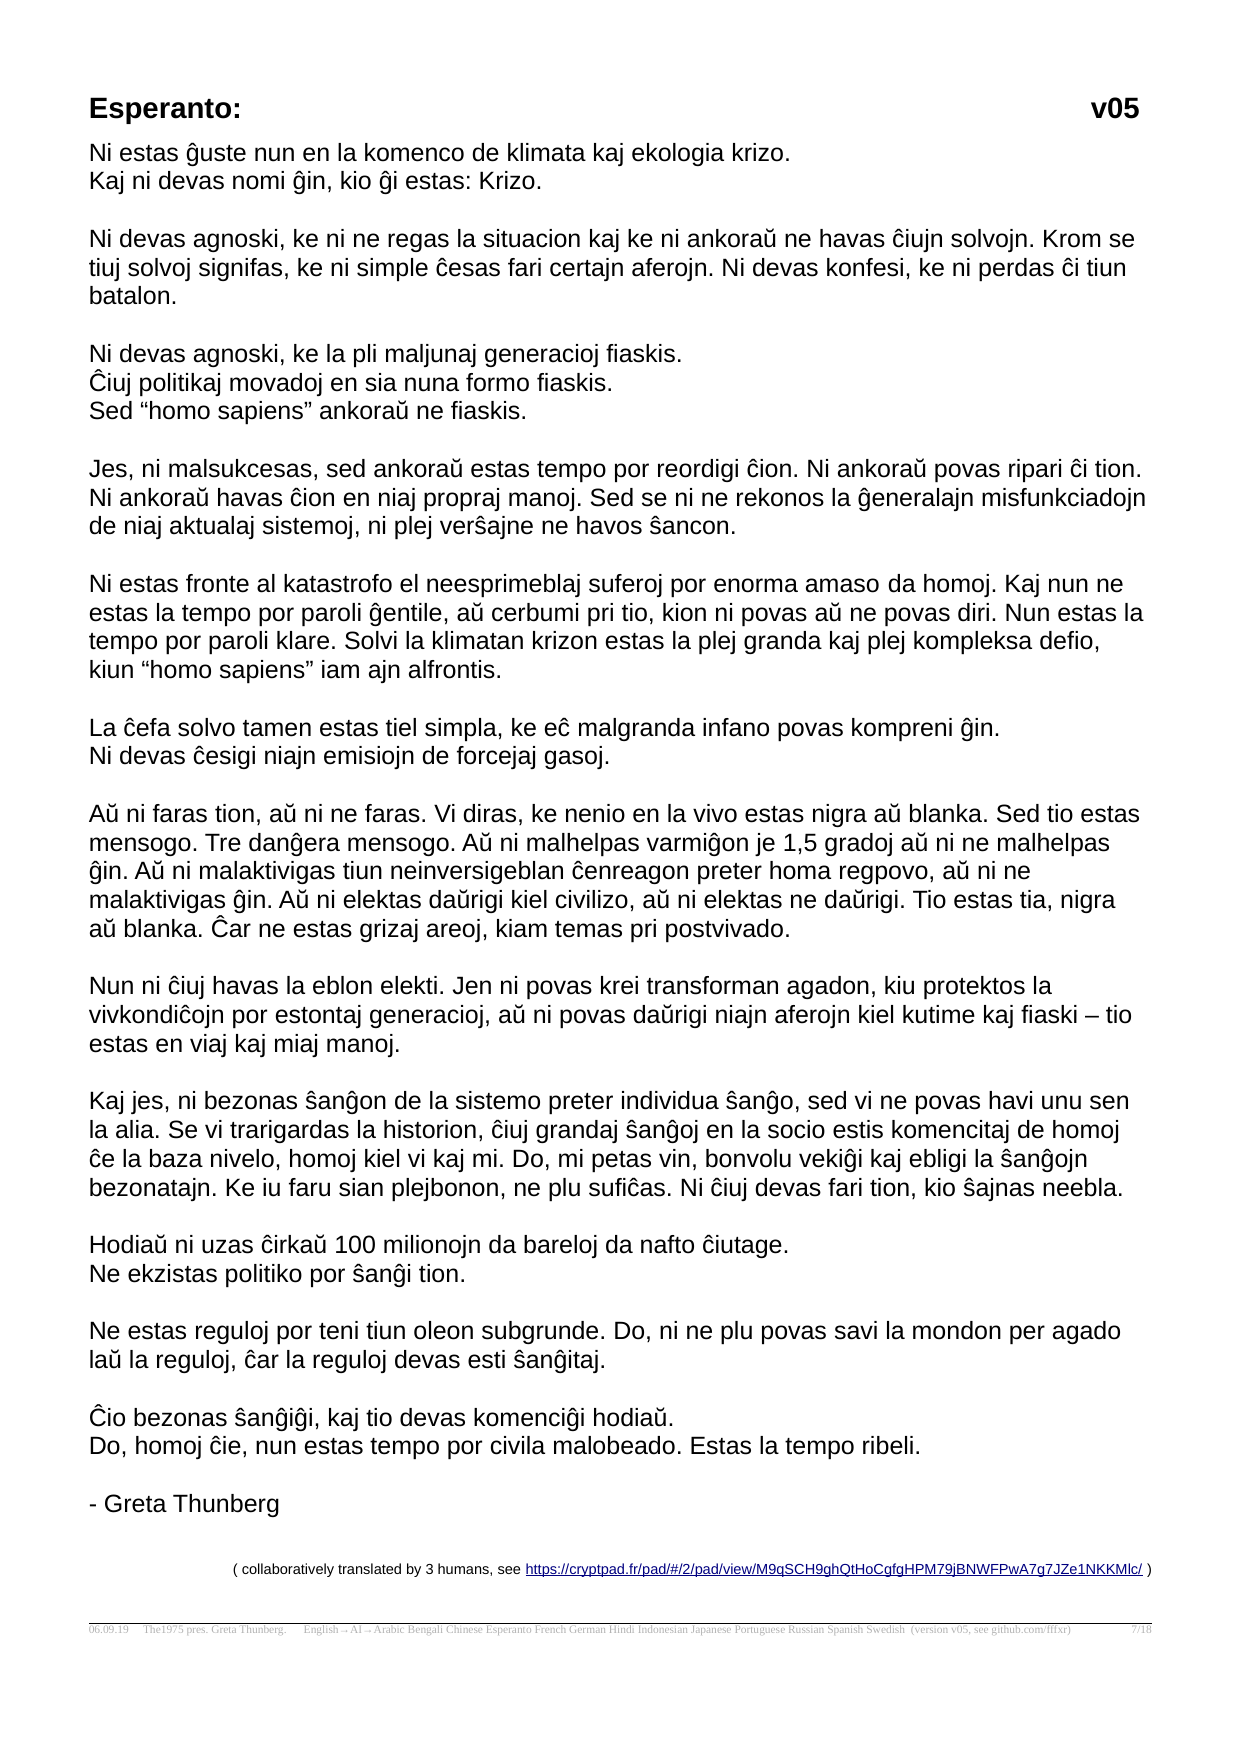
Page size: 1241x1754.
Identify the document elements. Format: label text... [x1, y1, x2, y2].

text Ne ekzistas politiko por ŝanĝi tion. [88, 1259, 1152, 1288]
text Jes, ni malsukcesas, sed ankoraŭ estas tempo por reordigi ĉion. Ni ankoraŭ povas ripari ĉi tion. Ni ankoraŭ havas ĉion en niaj propraj manoj. Sed se ni ne rekonos la ĝeneralajn misfunkciadojn de niaj aktualaj sistemoj, ni plej verŝajne ne havos ŝancon. [88, 454, 1152, 540]
text La ĉefa solvo tamen estas tiel simpla, ke eĉ malgranda infano povas kompreni ĝin. [88, 713, 1152, 741]
text Aŭ ni faras tion, aŭ ni ne faras. Vi diras, ke nenio en la vivo estas nigra aŭ blanka. Sed tio estas mensogo. Tre danĝera mensogo. Aŭ ni malhelpas varmiĝon je 1,5 gradoj aŭ ni ne malhelpas ĝin. Aŭ ni malaktivigas tiun neinversigeblan ĉenreagon preter homa regpovo, aŭ ni ne malaktivigas ĝin. Aŭ ni elektas daŭrigi kiel civilizo, aŭ ni elektas ne daŭrigi. Tio estas tia, nigra aŭ blanka. Ĉar ne estas grizaj areoj, kiam temas pri postvivado. [88, 799, 1152, 943]
text Ni estas fronte al katastrofo el neesprimeblaj suferoj por enorma amaso da homoj. Kaj nun ne estas la tempo por paroli ĝentile, aŭ cerbumi pri tio, kion ni povas aŭ ne povas diri. Nun estas la tempo por paroli klare. Solvi la klimatan krizon estas la plej granda kaj plej kompleksa defio, kiun “homo sapiens” iam ajn alfrontis. [88, 569, 1152, 684]
text Ni devas agnoski, ke ni ne regas la situacion kaj ke ni ankoraŭ ne havas ĉiujn solvojn. Krom se tiuj solvoj signifas, ke ni simple ĉesas fari certajn aferojn. Ni devas konfesi, ke ni perdas ĉi tiun batalon. [88, 224, 1152, 310]
text Ĉio bezonas ŝanĝiĝi, kaj tio devas komenciĝi hodiaŭ. [88, 1403, 1152, 1431]
text Ni devas ĉesigi niajn emisiojn de forcejaj gasoj. [88, 741, 1152, 770]
text Kaj ni devas nomi ĝin, kio ĝi estas: Krizo. [88, 166, 1152, 195]
text Do, homoj ĉie, nun estas tempo por civila malobeado. Estas la tempo ribeli. [88, 1431, 1152, 1460]
text Sed “homo sapiens” ankoraŭ ne fiaskis. [88, 396, 1152, 425]
text Ni devas agnoski, ke la pli maljunaj generacioj fiaskis. [88, 339, 1152, 368]
text Ni estas ĝuste nun en la komenco de klimata kaj ekologia krizo. [88, 138, 1152, 166]
text Kaj jes, ni bezonas ŝanĝon de la sistemo preter individua ŝanĝo, sed vi ne povas havi unu sen la alia. Se vi trarigardas la historion, ĉiuj grandaj ŝanĝoj en la socio estis komencitaj de homoj ĉe la baza nivelo, homoj kiel vi kaj mi. Do, mi petas vin, bonvolu vekiĝi kaj ebligi la ŝanĝojn bezonatajn. Ke iu faru sian plejbonon, ne plu sufiĉas. Ni ĉiuj devas fari tion, kio ŝajnas neebla. [88, 1086, 1152, 1201]
text Ne estas reguloj por teni tiun oleon subgrunde. Do, ni ne plu povas savi la mondon per agado laŭ la reguloj, ĉar la reguloj devas esti ŝanĝitaj. [88, 1316, 1152, 1374]
text Nun ni ĉiuj havas la eblon elekti. Jen ni povas krei transforman agadon, kiu protektos la vivkondiĉojn por estontaj generacioj, aŭ ni povas daŭrigi niajn aferojn kiel kutime kaj fiaski – tio estas en viaj kaj miaj manoj. [88, 971, 1152, 1058]
text - Greta Thunberg [88, 1489, 1152, 1518]
text Hodiaŭ ni uzas ĉirkaŭ 100 milionojn da bareloj da nafto ĉiutage. [88, 1230, 1152, 1259]
text Ĉiuj politikaj movadoj en sia nuna formo fiaskis. [88, 368, 1152, 396]
subtitle ( collaboratively translated by 3 humans, see https://cryptpad.fr/pad/#/2/pad/view/M9qSCH9ghQtHoCgfgHPM79jBNWFPwA7g7JZe1NKKMlc/ ) [88, 1561, 1152, 1577]
subtitle Esperanto: v05 [88, 91, 1152, 125]
